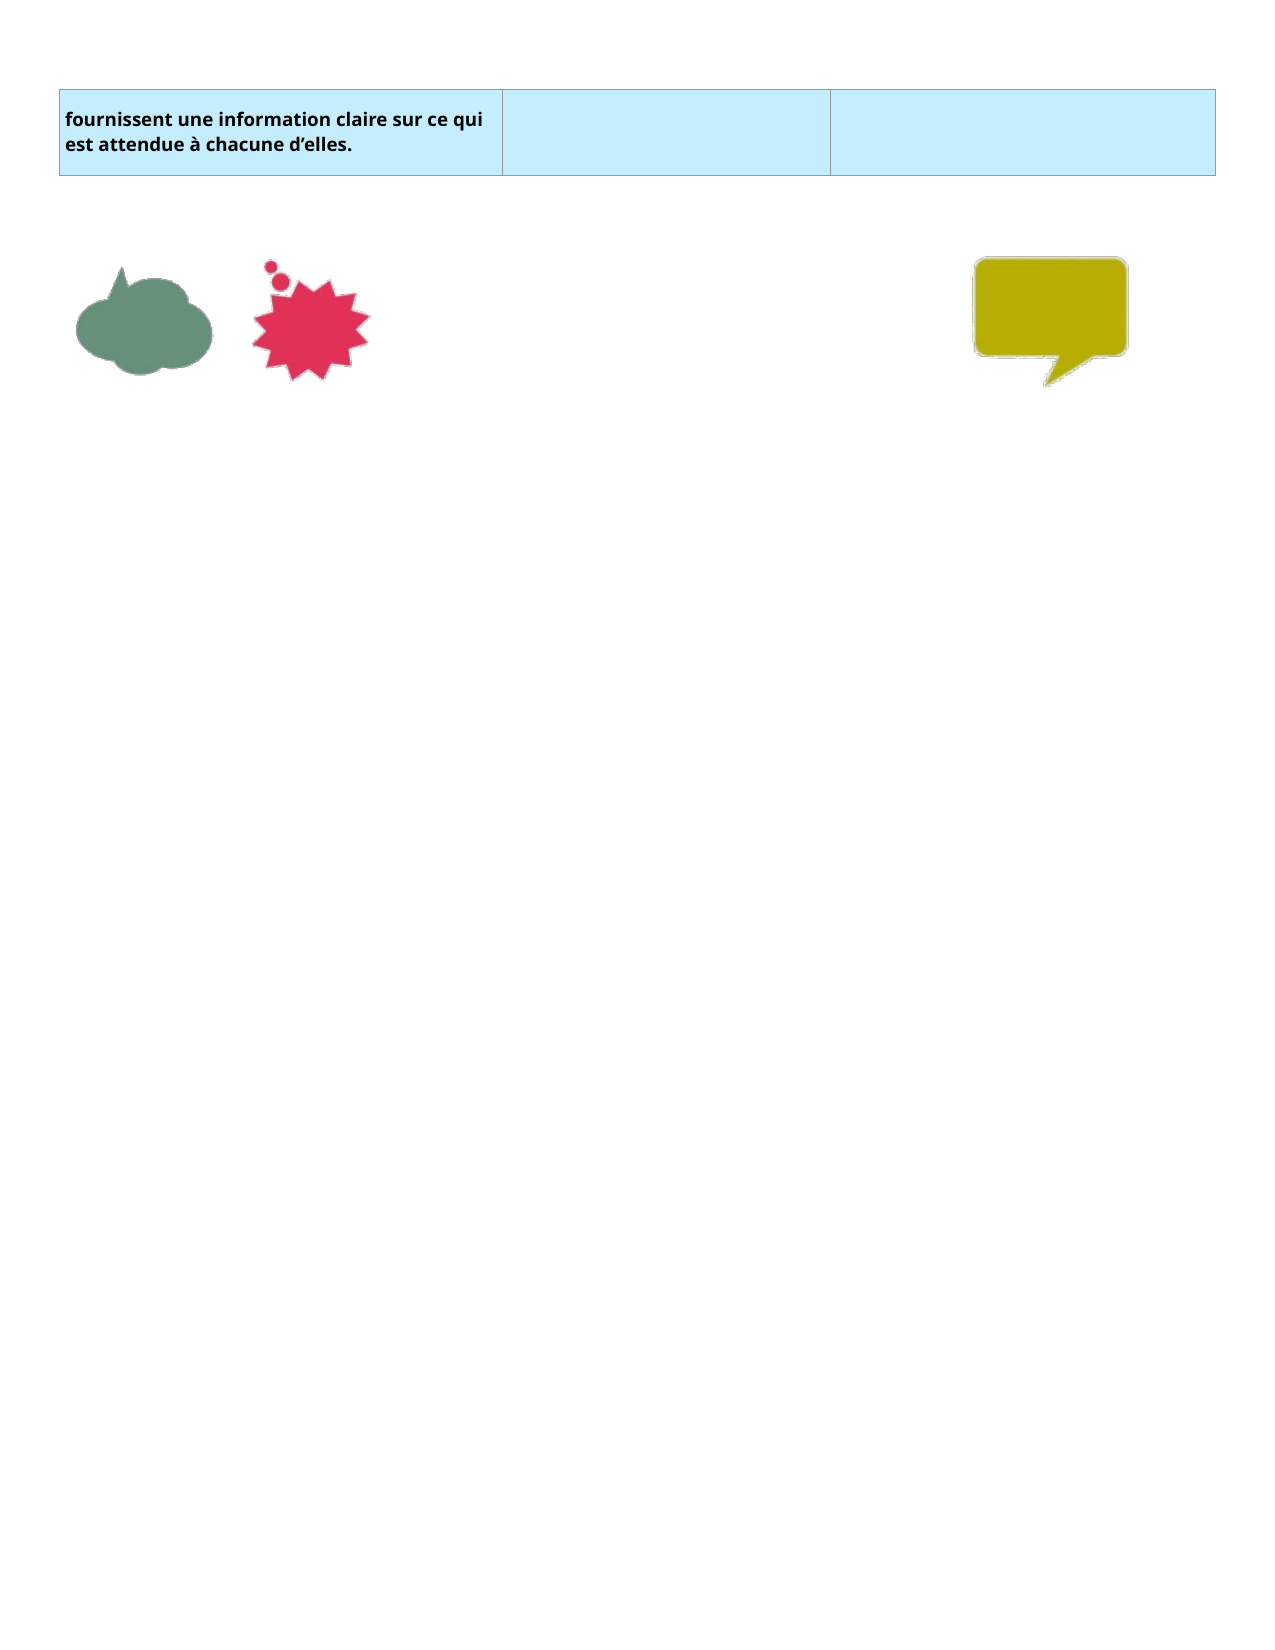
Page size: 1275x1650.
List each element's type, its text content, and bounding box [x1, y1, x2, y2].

table_cell [503, 90, 830, 175]
picture [66, 236, 383, 394]
picture [954, 241, 1160, 393]
table_cell [831, 90, 1215, 175]
table_cell fournissent une information claire sur ce qui est attendue à chacune d’elles. [60, 90, 502, 175]
